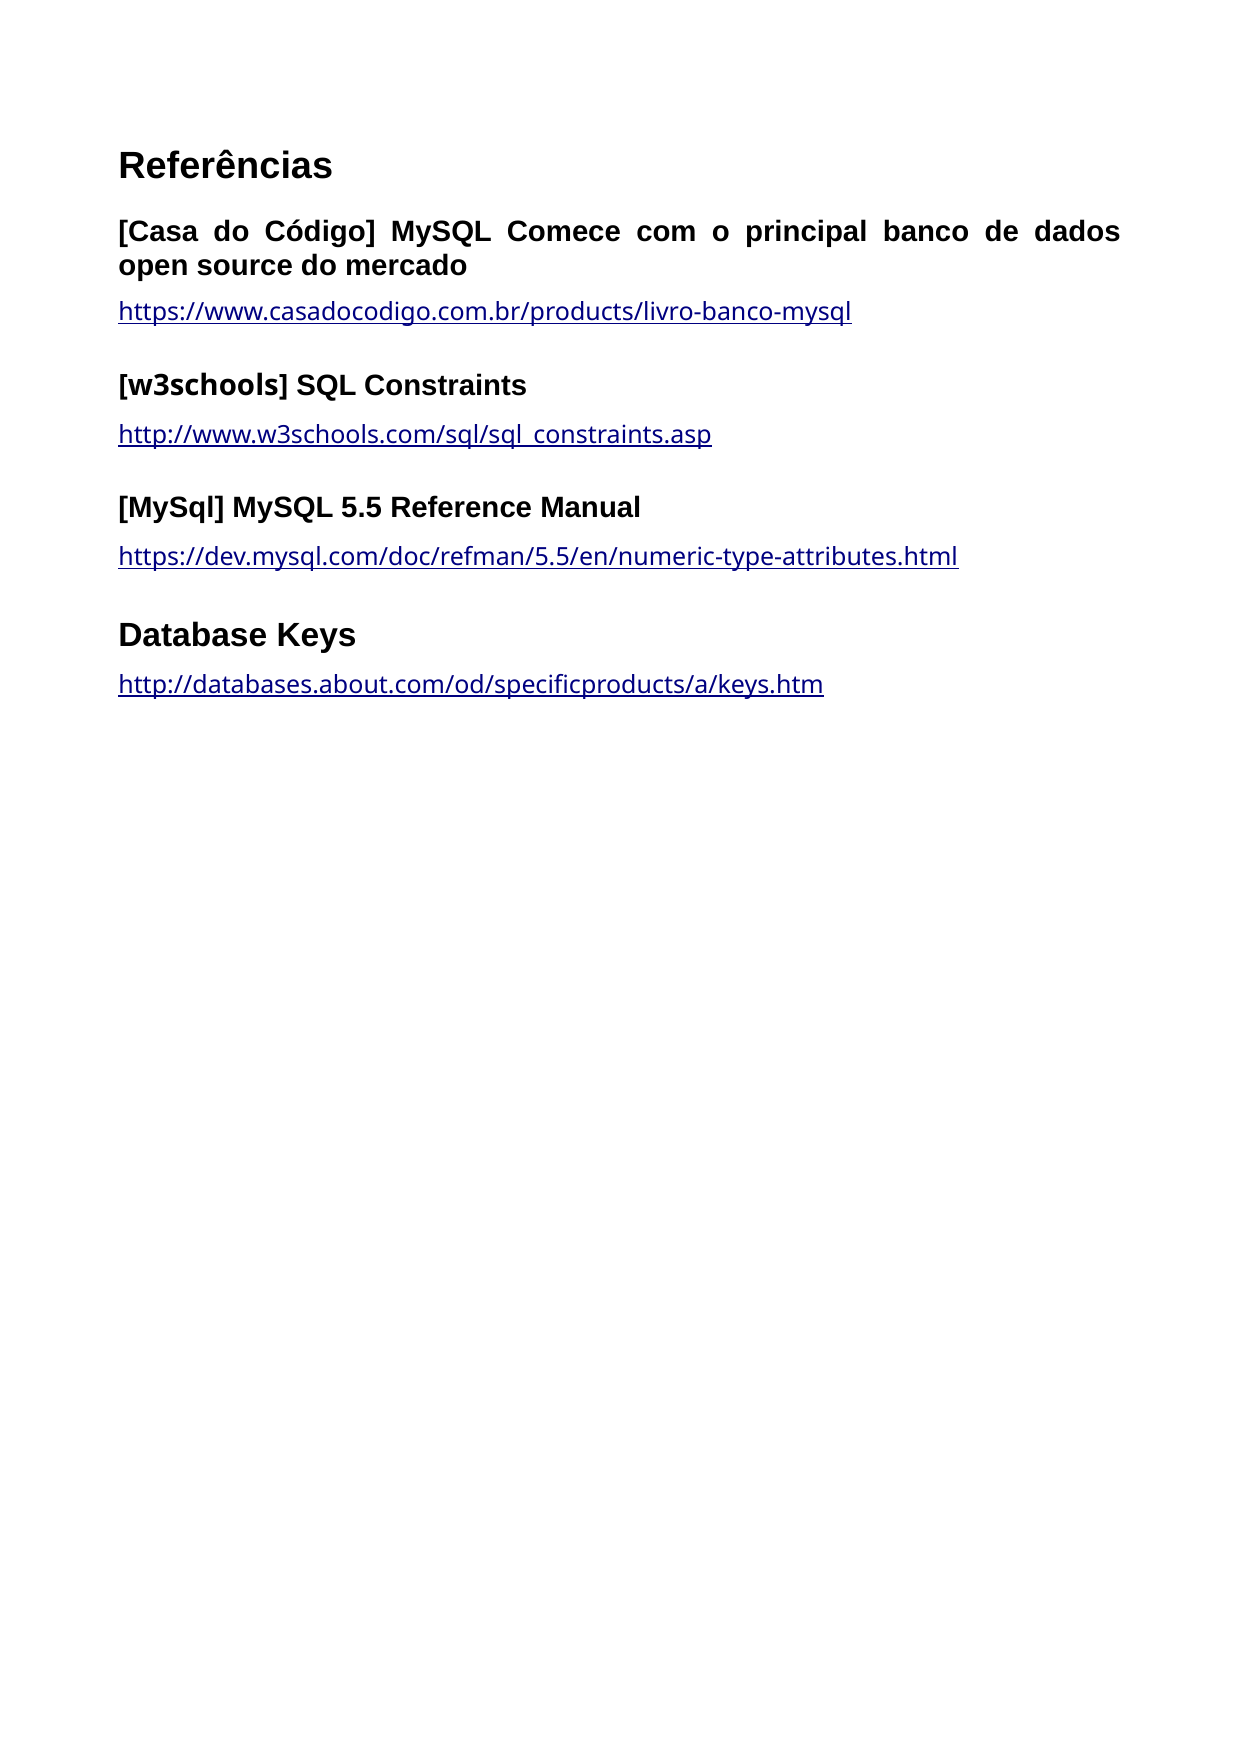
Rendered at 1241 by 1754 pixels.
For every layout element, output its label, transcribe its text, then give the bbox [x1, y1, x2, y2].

subtitle [w3schools] SQL Constraints [118, 364, 1122, 404]
text http://databases.about.com/od/specificproducts/a/keys.htm [118, 666, 1122, 700]
text https://dev.mysql.com/doc/refman/5.5/en/numeric-type-attributes.html [118, 539, 1122, 573]
text http://www.w3schools.com/sql/sql_constraints.asp [118, 416, 1122, 450]
text https://www.casadocodigo.com.br/products/livro-banco-mysql [118, 294, 1122, 328]
subtitle Database Keys [118, 615, 1122, 654]
subtitle Referências [118, 143, 1122, 187]
subtitle [MySql] MySQL 5.5 Reference Manual [118, 486, 1122, 526]
subtitle [Casa do Código] MySQL Comece com o principal banco de dados open source do mercado [118, 214, 1122, 281]
